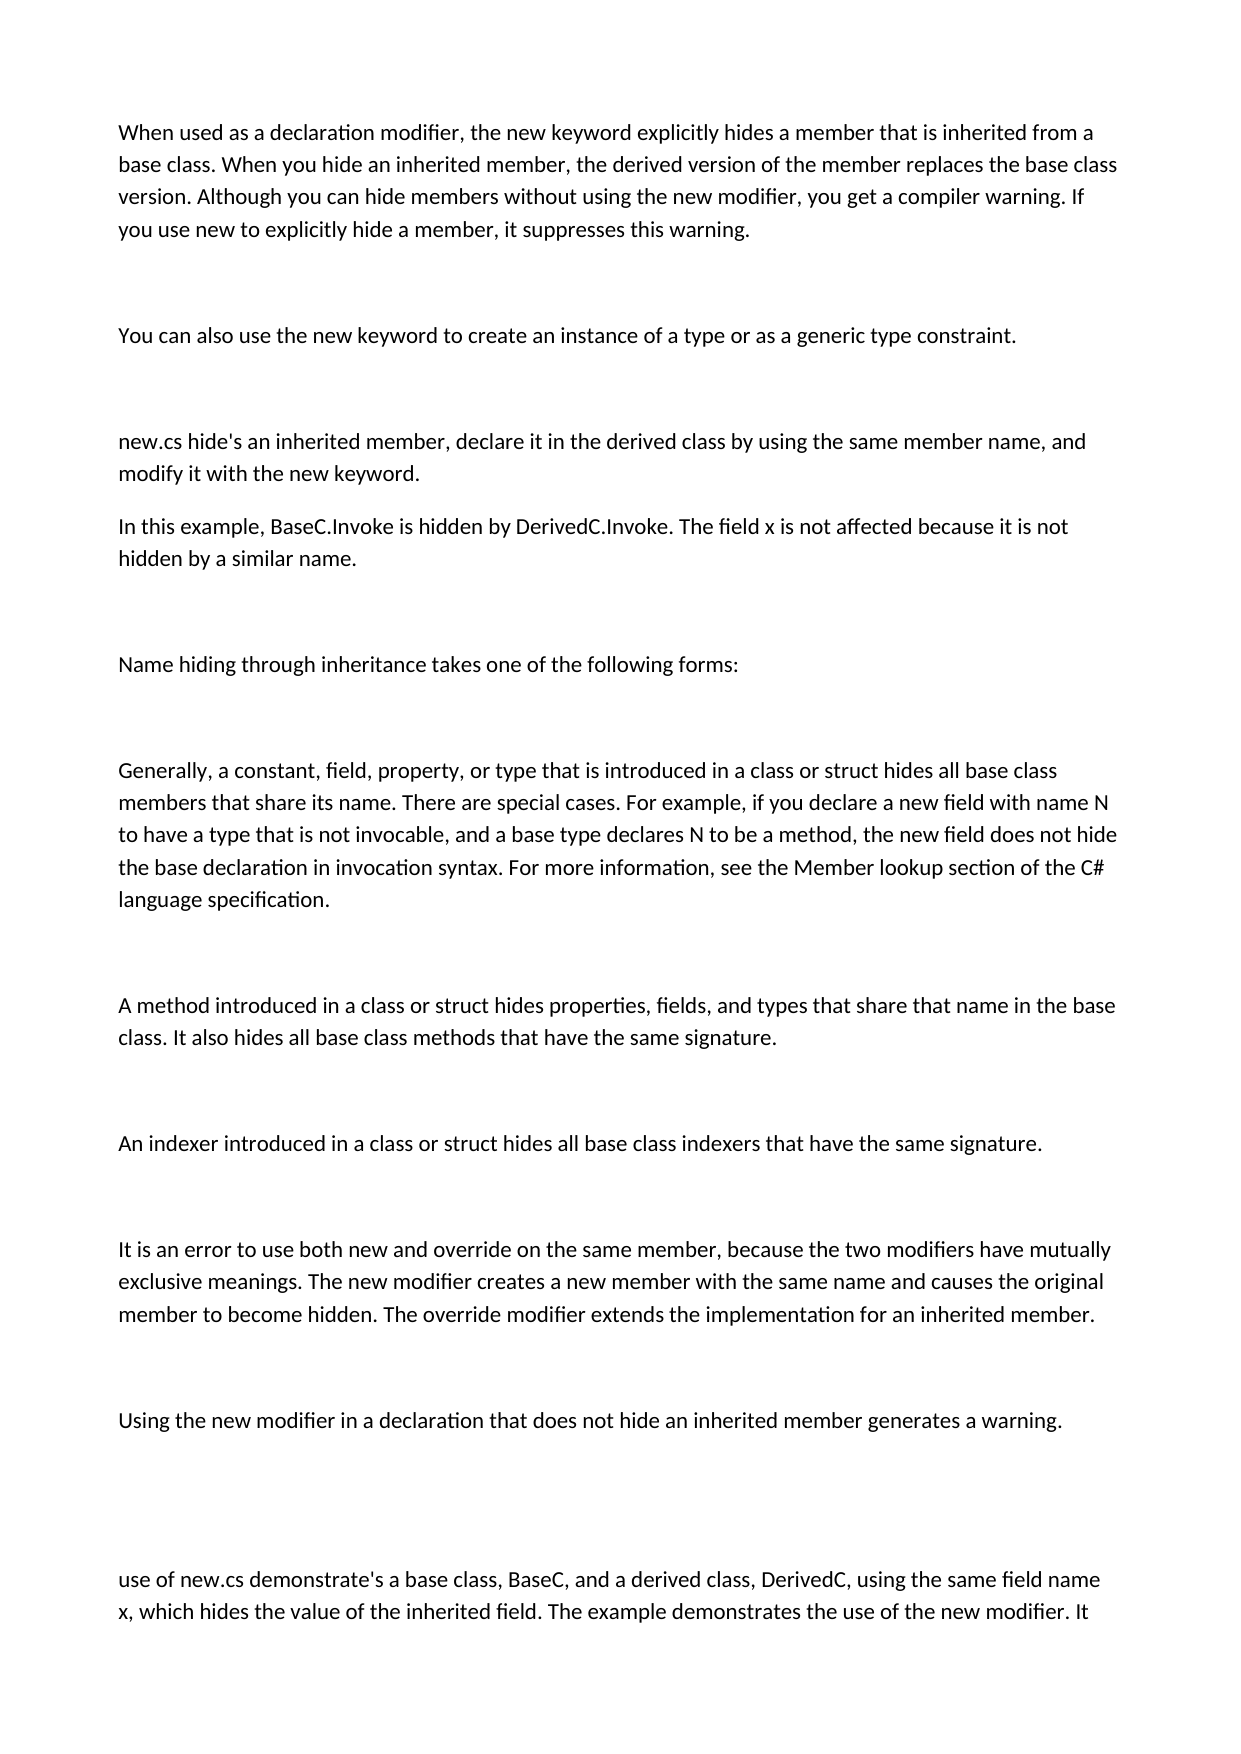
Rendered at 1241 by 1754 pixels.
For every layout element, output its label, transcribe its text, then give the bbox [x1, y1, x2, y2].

text An indexer introduced in a class or struct hides all base class indexers that have the same signature. [118, 1129, 1122, 1157]
text A method introduced in a class or struct hides properties, fields, and types that share that name in the base class. It also hides all base class methods that have the same signature. [118, 991, 1122, 1051]
text When used as a declaration modifier, the new keyword explicitly hides a member that is inherited from a base class. When you hide an inherited member, the derived version of the member replaces the base class version. Although you can hide members without using the new modifier, you get a compiler warning. If you use new to explicitly hide a member, it suppresses this warning. [118, 118, 1122, 243]
text Generally, a constant, field, property, or type that is introduced in a class or struct hides all base class members that share its name. There are special cases. For example, if you declare a new field with name N to have a type that is not invocable, and a base type declares N to be a method, the new field does not hide the base declaration in invocation syntax. For more information, see the Member lookup section of the C# language specification. [118, 756, 1122, 913]
text Name hiding through inheritance takes one of the following forms: [118, 650, 1122, 678]
text In this example, BaseC.Invoke is hidden by DerivedC.Invoke. The field x is not affected because it is not hidden by a similar name. [118, 512, 1122, 572]
text It is an error to use both new and override on the same member, because the two modifiers have mutually exclusive meanings. The new modifier creates a new member with the same name and causes the original member to become hidden. The override modifier extends the implementation for an inherited member. [118, 1235, 1122, 1328]
text use of new.cs demonstrate's a base class, BaseC, and a derived class, DerivedC, using the same field name x, which hides the value of the inherited field. The example demonstrates the use of the new modifier. It [118, 1565, 1122, 1625]
text new.cs hide's an inherited member, declare it in the derived class by using the same member name, and modify it with the new keyword. [118, 427, 1122, 487]
text Using the new modifier in a declaration that does not hide an inherited member generates a warning. [118, 1406, 1122, 1434]
text You can also use the new keyword to create an instance of a type or as a generic type constraint. [118, 321, 1122, 349]
